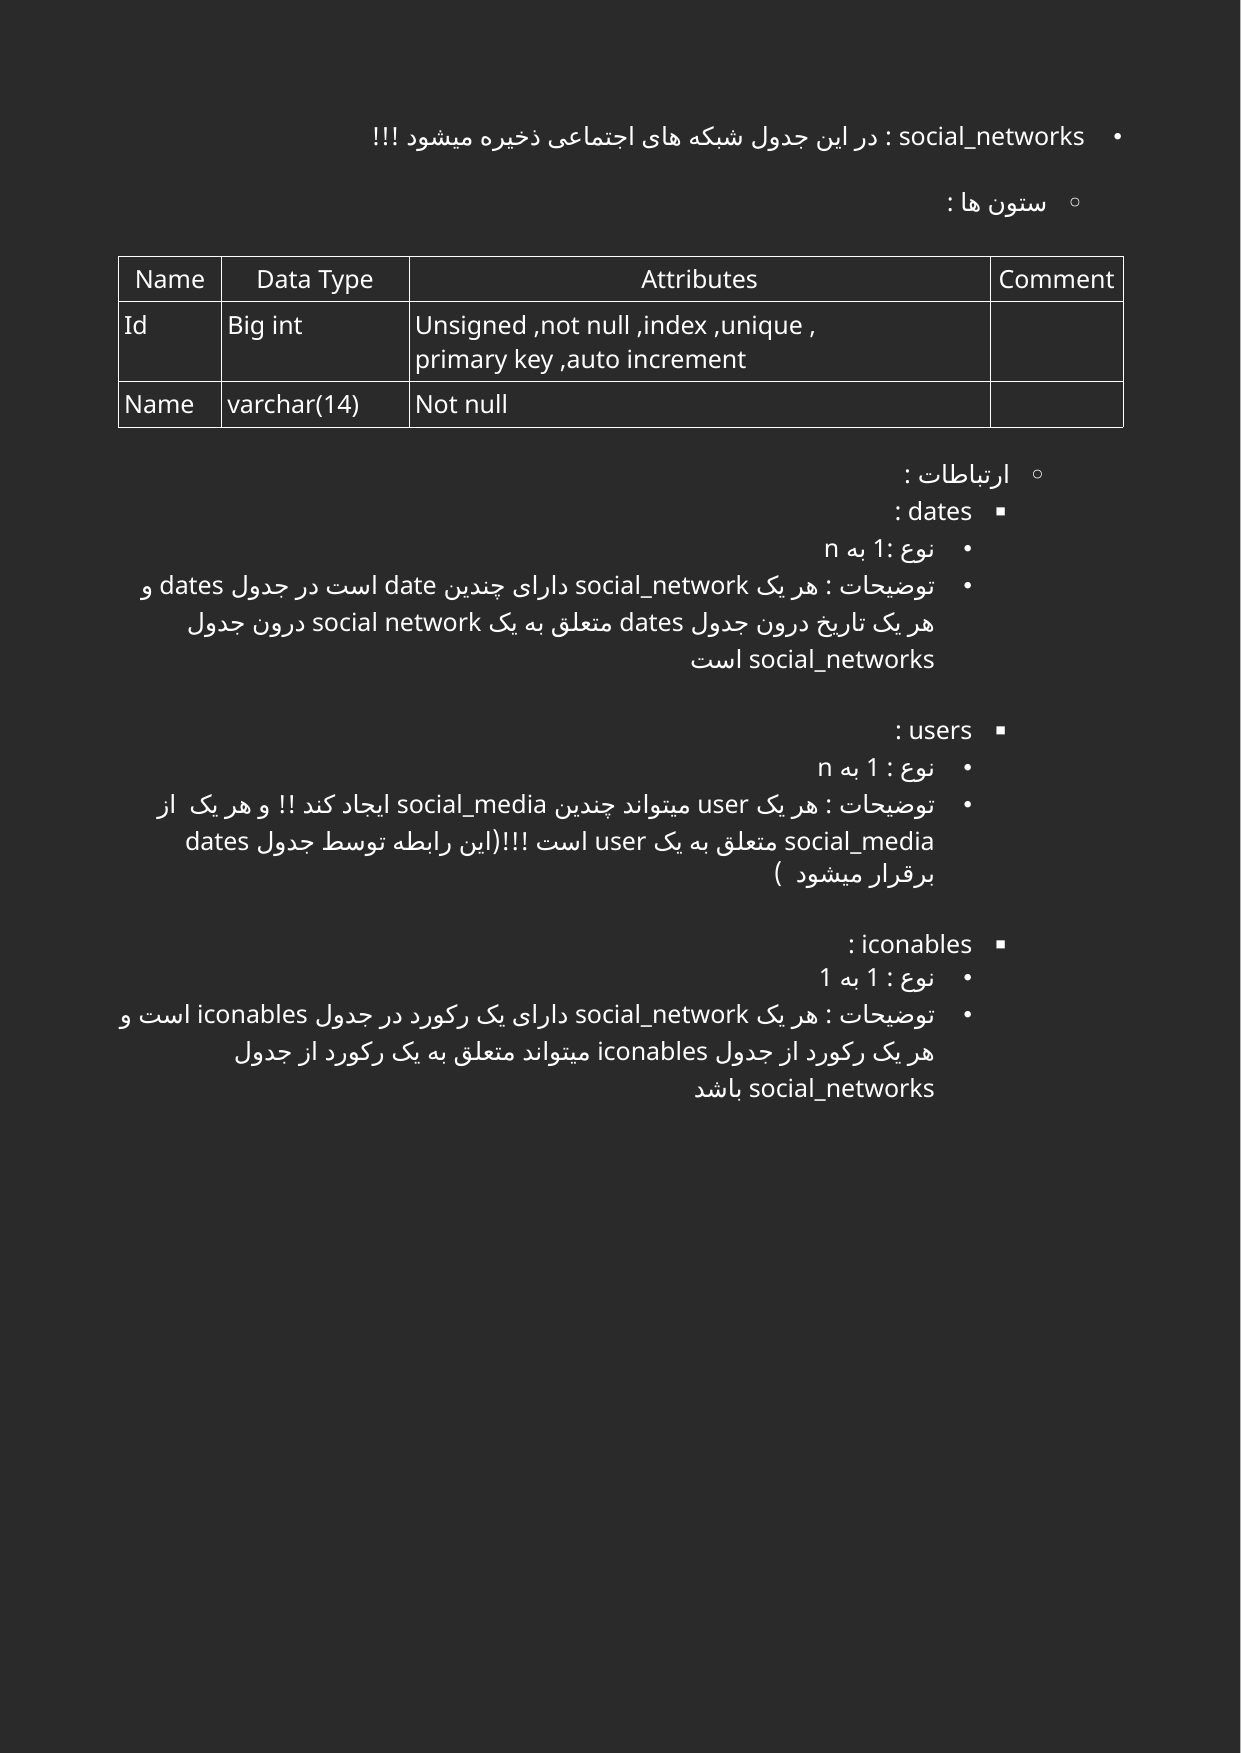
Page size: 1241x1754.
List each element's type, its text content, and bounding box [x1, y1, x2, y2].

list dates : [118, 493, 1010, 531]
list توضیحات : هر یک user میتواند چندین social_media ایجاد کند !! و هر یک از social_media متعلق به یک user است !!!(این رابطه توسط جدول dates برقرار میشود ) [118, 786, 972, 893]
list ستون ها :‌ [118, 189, 1085, 222]
list نوع :‌1 به n [118, 531, 972, 567]
table_header Comment [991, 257, 1123, 301]
table_cell [991, 302, 1123, 381]
table_cell Big int [222, 302, 409, 381]
table_header Name [119, 257, 221, 301]
list social_networks : در این جدول شبکه های اجتماعی ذخیره میشود !!! [118, 118, 1122, 155]
table_header Data Type [222, 257, 409, 301]
list نوع : 1 به 1 [118, 964, 972, 997]
list iconables : [118, 927, 1010, 964]
table_cell [991, 382, 1123, 427]
table_cell Unsigned ,not null ,index ,unique , primary key ,auto increment [410, 302, 990, 381]
table_cell Id [119, 302, 221, 381]
table_cell Name [119, 382, 221, 427]
list نوع : 1 به n [118, 749, 972, 786]
table_header Attributes [410, 257, 990, 301]
list users : [118, 712, 1010, 749]
list توضیحات : هر یک social_network دارای چندین date است در جدول dates و هر یک تاریخ درون جدول dates متعلق به یک social network درون جدول social_networks است [118, 567, 972, 678]
table_cell varchar(14) [222, 382, 409, 427]
table_cell Not null [410, 382, 990, 427]
list توضیحات : هر یک social_network دارای یک رکورد در جدول iconables است و هر یک رکورد از جدول iconables میتواند متعلق به یک رکورد از جدول social_networks باشد [118, 997, 972, 1108]
list ارتباطات :‌ [118, 461, 1047, 493]
